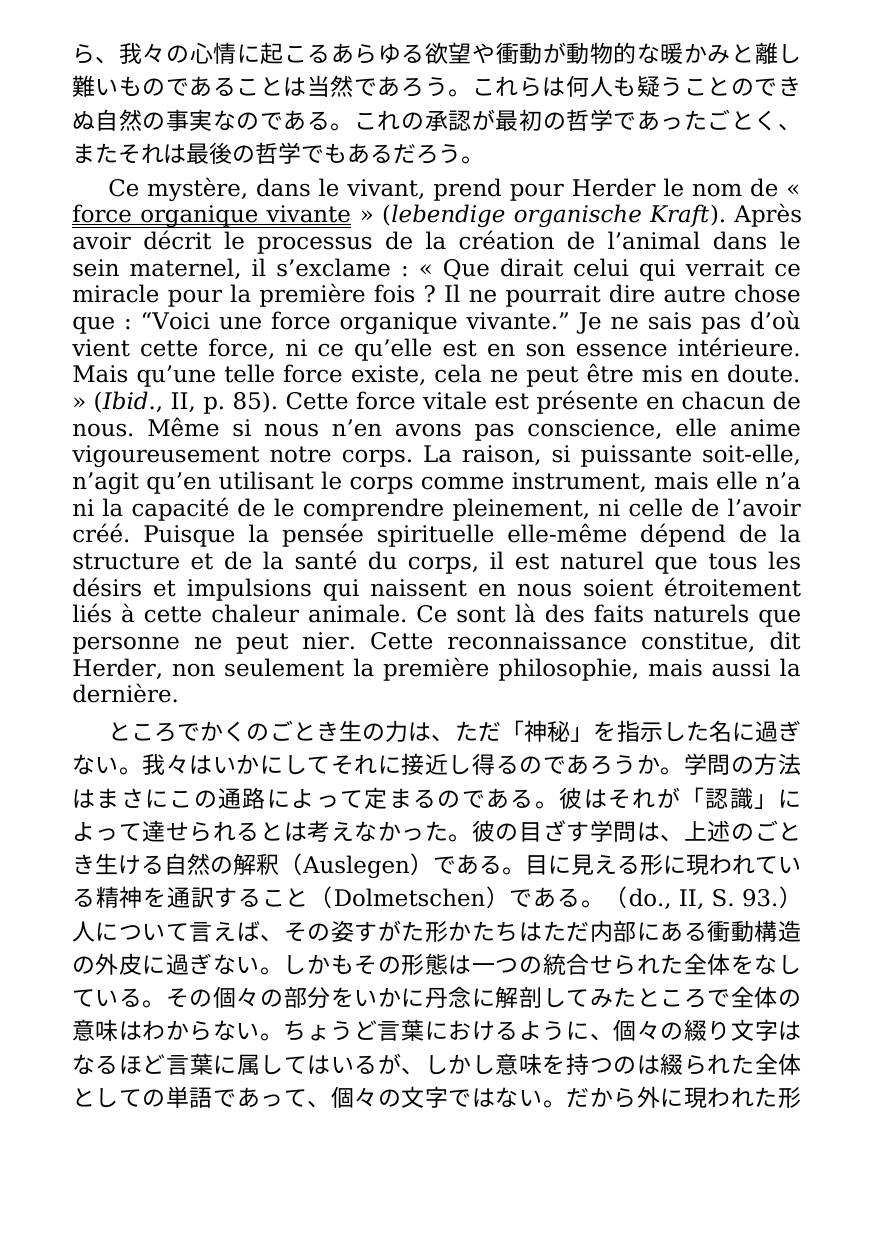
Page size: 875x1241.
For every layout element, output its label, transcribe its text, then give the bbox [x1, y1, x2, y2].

text Ce mystère, dans le vivant, prend pour Herder le nom de « force organique vivante » (lebendige organische Kraft). Après avoir décrit le processus de la création de l’animal dans le sein maternel, il s’exclame : « Que dirait celui qui verrait ce miracle pour la première fois ? Il ne pourrait dire autre chose que : “Voici une force organique vivante.” Je ne sais pas d’où vient cette force, ni ce qu’elle est en son essence intérieure. Mais qu’une telle force existe, cela ne peut être mis en doute. » (Ibid., II, p. 85). Cette force vitale est présente en chacun de nous. Même si nous n’en avons pas conscience, elle anime vigoureusement notre corps. La raison, si puissante soit-elle, n’agit qu’en utilisant le corps comme instrument, mais elle n’a ni la capacité de le comprendre pleinement, ni celle de l’avoir créé. Puisque la pensée spirituelle elle-même dépend de la structure et de la santé du corps, il est naturel que tous les désirs et impulsions qui naissent en nous soient étroitement liés à cette chaleur animale. Ce sont là des faits naturels que personne ne peut nier. Cette reconnaissance constitue, dit Herder, non seulement la première philosophie, mais aussi la dernière. [72, 175, 802, 708]
text ら、我々の心情に起こるあらゆる欲望や衝動が動物的な暖かみと離し難いものであることは当然であろう。これらは何人も疑うことのできぬ自然の事実なのである。これの承認が最初の哲学であったごとく、またそれは最後の哲学でもあるだろう。 [72, 36, 802, 169]
text ところでかくのごとき生の力は、ただ「神秘」を指示した名に過ぎない。我々はいかにしてそれに接近し得るのであろうか。学問の方法はまさにこの通路によって定まるのである。彼はそれが「認識」によって達せられるとは考えなかった。彼の目ざす学問は、上述のごとき生ける自然の解釈（Auslegen）である。目に見える形に現われている精神を通訳すること（Dolmetschen）である。（do., II, S. 93.）人について言えば、その姿すがた形かたちはただ内部にある衝動構造の外皮に過ぎない。しかもその形態は一つの統合せられた全体をなしている。その個々の部分をいかに丹念に解剖してみたところで全体の意味はわからない。ちょうど言葉におけるように、個々の綴り文字はなるほど言葉に属してはいるが、しかし意味を持つのは綴られた全体としての単語であって、個々の文字ではない。だから外に現われた形 [72, 714, 802, 1113]
